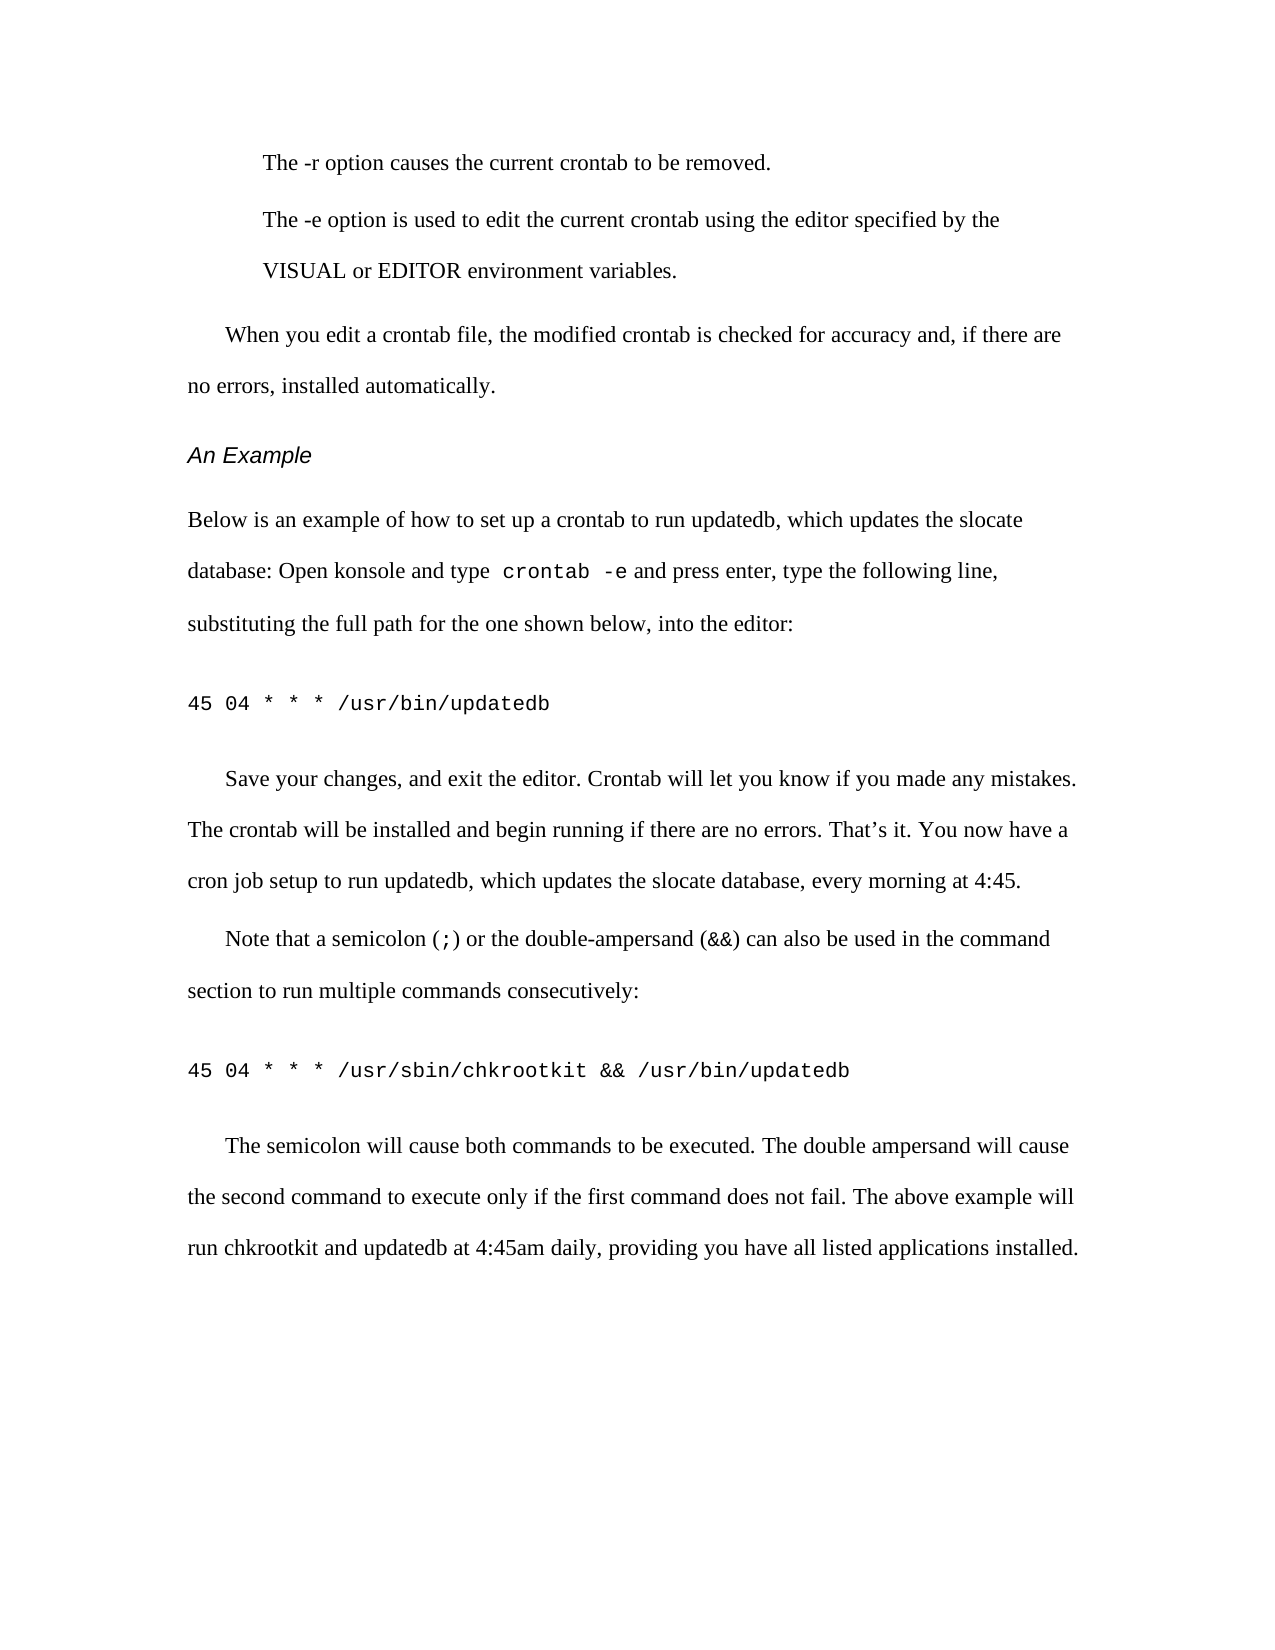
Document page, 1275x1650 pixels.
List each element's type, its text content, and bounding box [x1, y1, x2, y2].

text 45 04 * * * /usr/bin/updatedb [187, 693, 1087, 717]
text The semicolon will cause both commands to be executed. The double ampersand will cause the second command to execute only if the first command does not fail. The above example will run chkrootkit and updatedb at 4:45am daily, providing you have all listed applications installed. [187, 1133, 1087, 1261]
text 45 04 * * * /usr/sbin/chkrootkit && /usr/bin/updatedb [187, 1060, 1087, 1084]
text The -r option causes the current crontab to be removed. [187, 150, 1012, 176]
text When you edit a crontab file, the modified crontab is checked for accuracy and, if there are no errors, installed automatically. [187, 322, 1087, 398]
text The -e option is used to edit the current crontab using the editor specified by the VISUAL or EDITOR environment variables. [187, 207, 1012, 284]
text An Example [187, 443, 1087, 469]
text Below is an example of how to set up a crontab to run updatedb, which updates the slocate database: Open konsole and type crontab -e and press enter, type the following line, substituting the full path for the one shown below, into the editor: [187, 507, 1087, 636]
text Note that a semicolon (;) or the double-ampersand (&&) can also be used in the command section to run multiple commands consecutively: [187, 925, 1087, 1003]
text Save your changes, and exit the editor. Crontab will let you know if you made any mistakes. The crontab will be installed and begin running if there are no errors. That’s it. You now have a cron job setup to run updatedb, which updates the slocate database, every morning at 4:45. [187, 766, 1087, 894]
